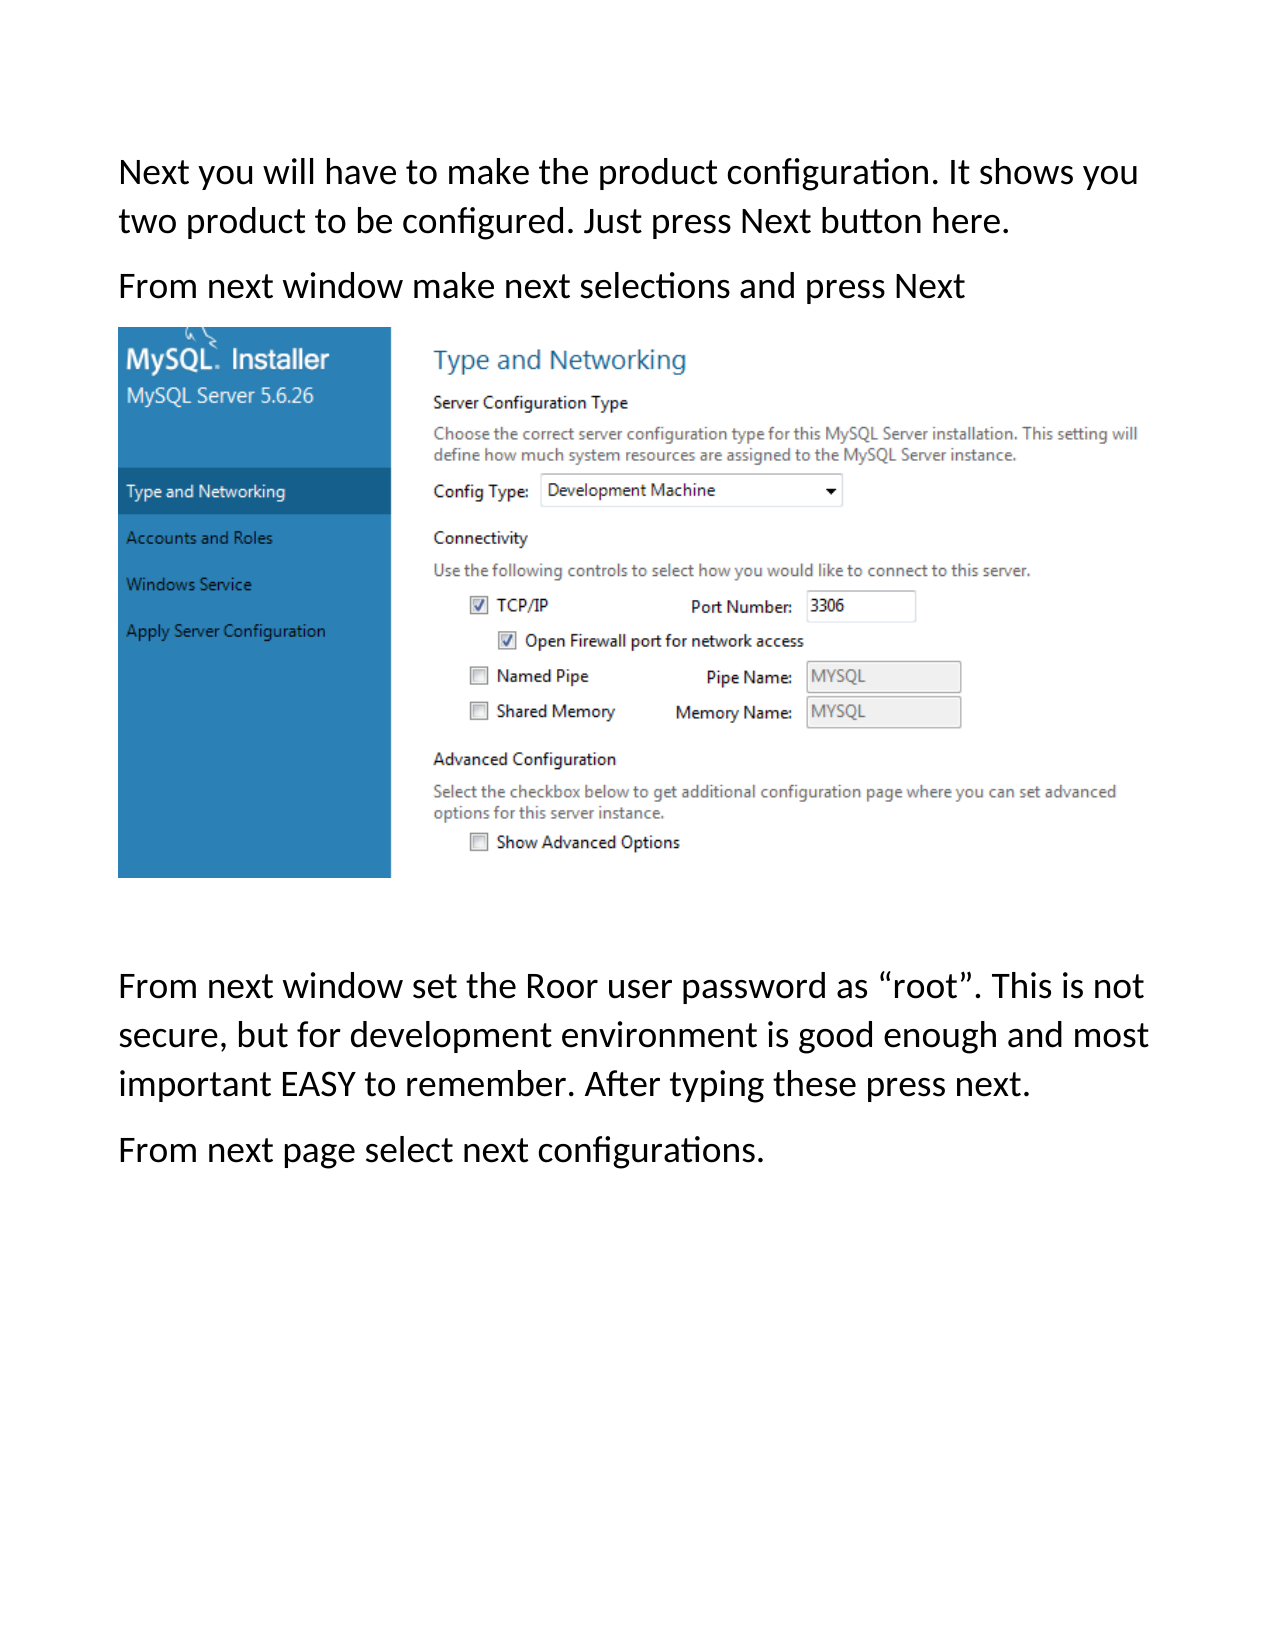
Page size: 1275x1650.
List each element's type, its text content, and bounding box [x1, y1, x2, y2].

text From next window make next selections and press Next [118, 262, 1157, 308]
text Next you will have to make the product configuration. It shows you two product to be configured. Just press Next button here. [118, 148, 1157, 242]
text From next page select next configurations. [118, 1126, 1157, 1171]
text From next window set the Roor user password as “root”. This is not secure, but for development environment is good enough and most important EASY to remember. After typing these press next. [118, 962, 1157, 1106]
